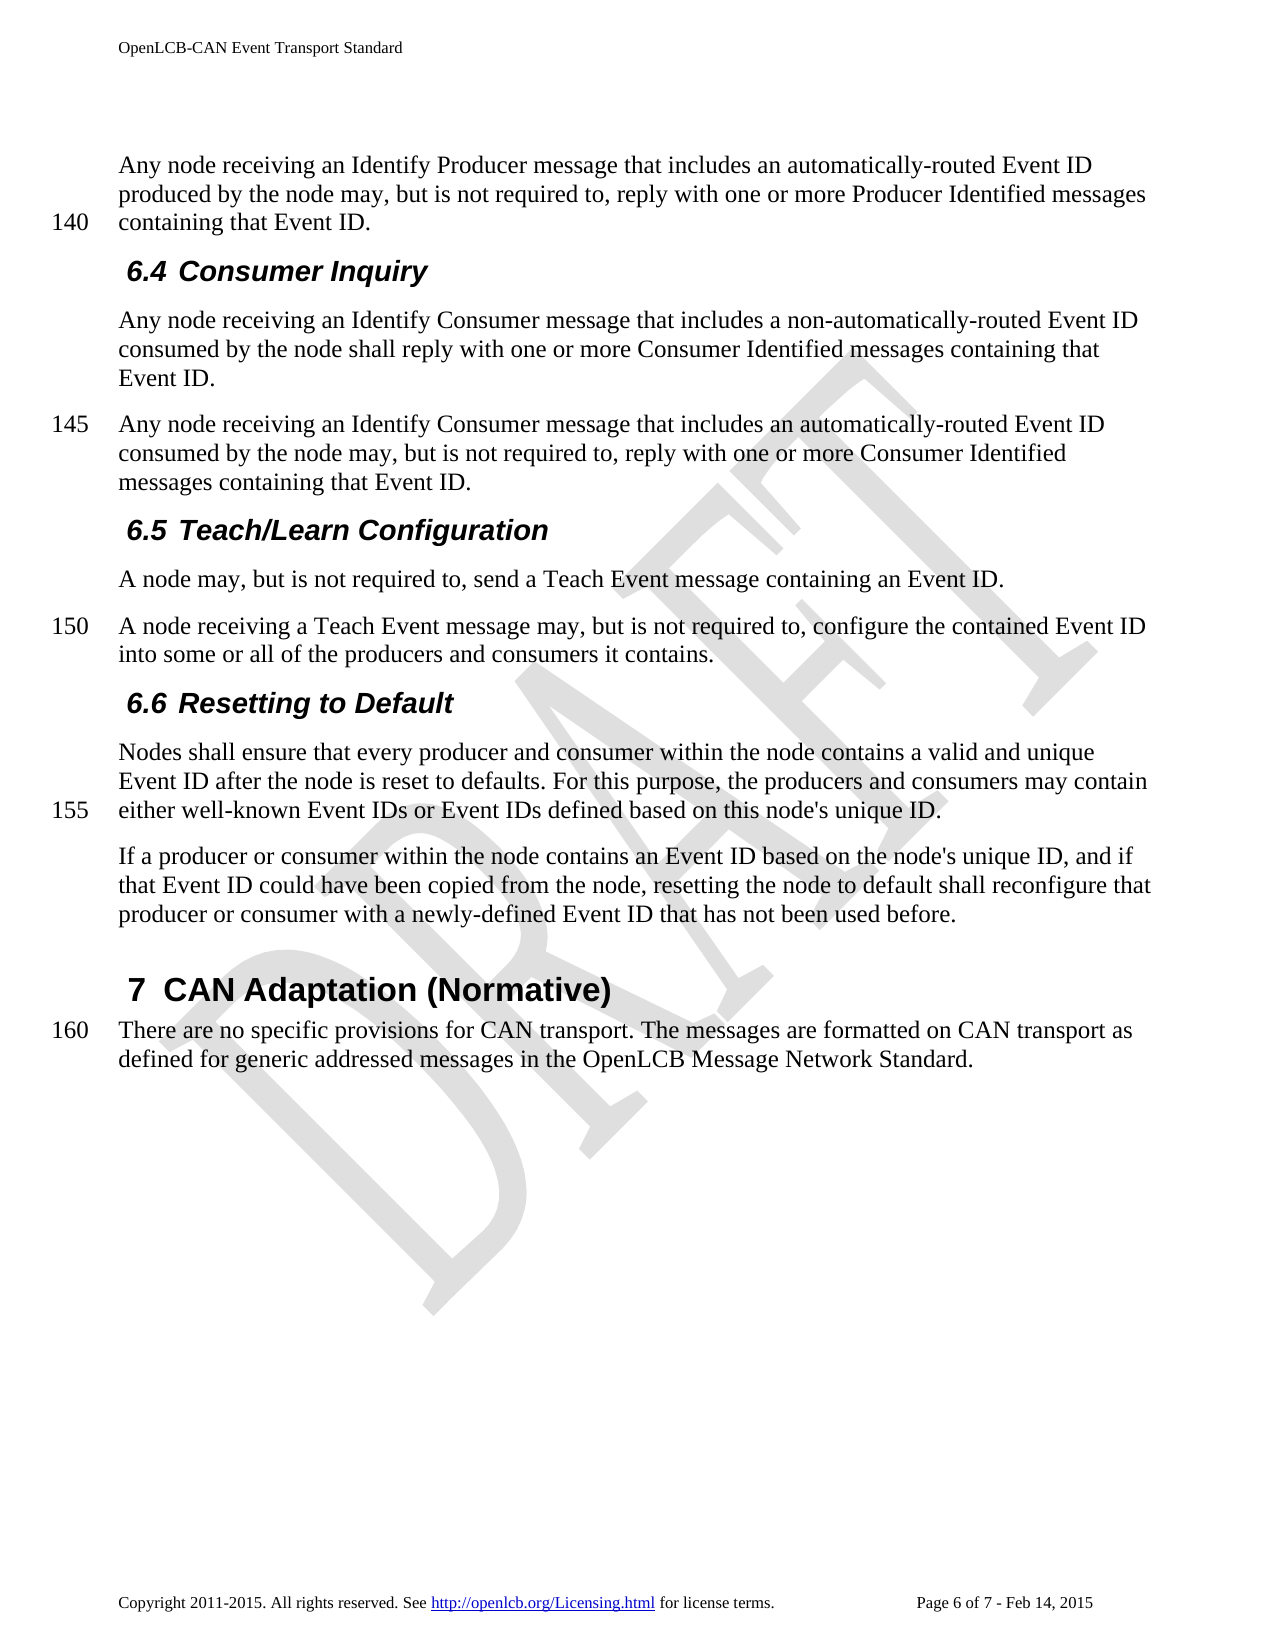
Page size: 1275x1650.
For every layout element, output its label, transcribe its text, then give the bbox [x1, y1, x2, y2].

text There are no specific provisions for CAN transport. The messages are formatted on CAN transport as defined for generic addressed messages in the OpenLCB Message Network Standard. [216, 1015, 424, 1072]
subtitle [692, 515, 765, 547]
text Any node receiving an Identify Consumer message that includes a non-automatically-routed Event ID consumed by the node shall reply with one or more Consumer Identified messages containing that Event ID. [118, 305, 1157, 391]
subtitle [916, 513, 1157, 547]
subtitle Teach/Learn Configuration [118, 513, 686, 547]
subtitle CAN Adaptation (Normative) [587, 970, 726, 1009]
text There are no specific provisions for CAN transport. The messages are formatted on CAN transport as defined for generic addressed messages in the OpenLCB Message Network Standard. [520, 1015, 1157, 1072]
subtitle Resetting to Default [118, 686, 539, 719]
text Nodes shall ensure that every producer and consumer within the node contains a valid and unique Event ID after the node is reset to defaults. For this purpose, the producers and consumers may contain either well-known Event IDs or Event IDs defined based on this node's unique ID. [648, 737, 875, 823]
text There are no specific provisions for CAN transport. The messages are formatted on CAN transport as defined for generic addressed messages in the OpenLCB Message Network Standard. [118, 1015, 224, 1072]
text A node receiving a Teach Event message may, but is not required to, configure the contained Event ID into some or all of the producers and consumers it contains. [118, 611, 727, 668]
text Nodes shall ensure that every producer and consumer within the node contains a valid and unique Event ID after the node is reset to defaults. For this purpose, the producers and consumers may contain either well-known Event IDs or Event IDs defined based on this node's unique ID. [118, 737, 611, 823]
text Any node receiving an Identify Consumer message that includes an automatically-routed Event ID consumed by the node may, but is not required to, reply with one or more Consumer Identified messages containing that Event ID. [762, 438, 855, 495]
text A node receiving a Teach Event message may, but is not required to, configure the contained Event ID into some or all of the producers and consumers it contains. [1014, 611, 1157, 668]
text Nodes shall ensure that every producer and consumer within the node contains a valid and unique Event ID after the node is reset to defaults. For this purpose, the producers and consumers may contain either well-known Event IDs or Event IDs defined based on this node's unique ID. [572, 737, 706, 823]
subtitle CAN Adaptation (Normative) [354, 970, 471, 1009]
text A node may, but is not required to, send a Teach Event message containing an Event ID. [967, 564, 1157, 593]
text If a producer or consumer within the node contains an Event ID based on the node's unique ID, and if that Event ID could have been copied from the node, resetting the node to default shall reconfigure that producer or consumer with a newly-defined Event ID that has not been used before. [118, 841, 389, 927]
text A node may, but is not required to, send a Teach Event message containing an Event ID. [670, 564, 953, 593]
subtitle CAN Adaptation (Normative) [742, 970, 1157, 1009]
text Nodes shall ensure that every producer and consumer within the node contains a valid and unique Event ID after the node is reset to defaults. For this purpose, the producers and consumers may contain either well-known Event IDs or Event IDs defined based on this node's unique ID. [839, 737, 1157, 823]
text If a producer or consumer within the node contains an Event ID based on the node's unique ID, and if that Event ID could have been copied from the node, resetting the node to default shall reconfigure that producer or consumer with a newly-defined Event ID that has not been used before. [675, 841, 821, 927]
text Any node receiving an Identify Consumer message that includes an automatically-routed Event ID consumed by the node may, but is not required to, reply with one or more Consumer Identified messages containing that Event ID. [118, 409, 790, 495]
subtitle [803, 686, 1157, 719]
subtitle CAN Adaptation (Normative) [229, 983, 352, 1009]
text There are no specific provisions for CAN transport. The messages are formatted on CAN transport as defined for generic addressed messages in the OpenLCB Message Network Standard. [413, 1015, 534, 1072]
text If a producer or consumer within the node contains an Event ID based on the node's unique ID, and if that Event ID could have been copied from the node, resetting the node to default shall reconfigure that producer or consumer with a newly-defined Event ID that has not been used before. [494, 841, 683, 927]
text If a producer or consumer within the node contains an Event ID based on the node's unique ID, and if that Event ID could have been copied from the node, resetting the node to default shall reconfigure that producer or consumer with a newly-defined Event ID that has not been used before. [371, 841, 519, 927]
text Any node receiving an Identify Consumer message that includes an automatically-routed Event ID consumed by the node may, but is not required to, reply with one or more Consumer Identified messages containing that Event ID. [820, 409, 1157, 495]
text A node receiving a Teach Event message may, but is not required to, configure the contained Event ID into some or all of the producers and consumers it contains. [815, 611, 1028, 668]
subtitle CAN Adaptation (Normative) [507, 978, 592, 1009]
text A node may, but is not required to, send a Teach Event message containing an Event ID. [118, 564, 635, 593]
subtitle Consumer Inquiry [118, 254, 1157, 287]
subtitle CAN Adaptation (Normative) [118, 970, 229, 1009]
subtitle [573, 686, 778, 719]
text A node receiving a Teach Event message may, but is not required to, configure the contained Event ID into some or all of the producers and consumers it contains. [713, 611, 824, 668]
subtitle [750, 513, 907, 547]
text If a producer or consumer within the node contains an Event ID based on the node's unique ID, and if that Event ID could have been copied from the node, resetting the node to default shall reconfigure that producer or consumer with a newly-defined Event ID that has not been used before. [801, 841, 1157, 927]
text Any node receiving an Identify Producer message that includes an automatically-routed Event ID produced by the node may, but is not required to, reply with one or more Producer Identified messages containing that Event ID. [118, 150, 1157, 236]
